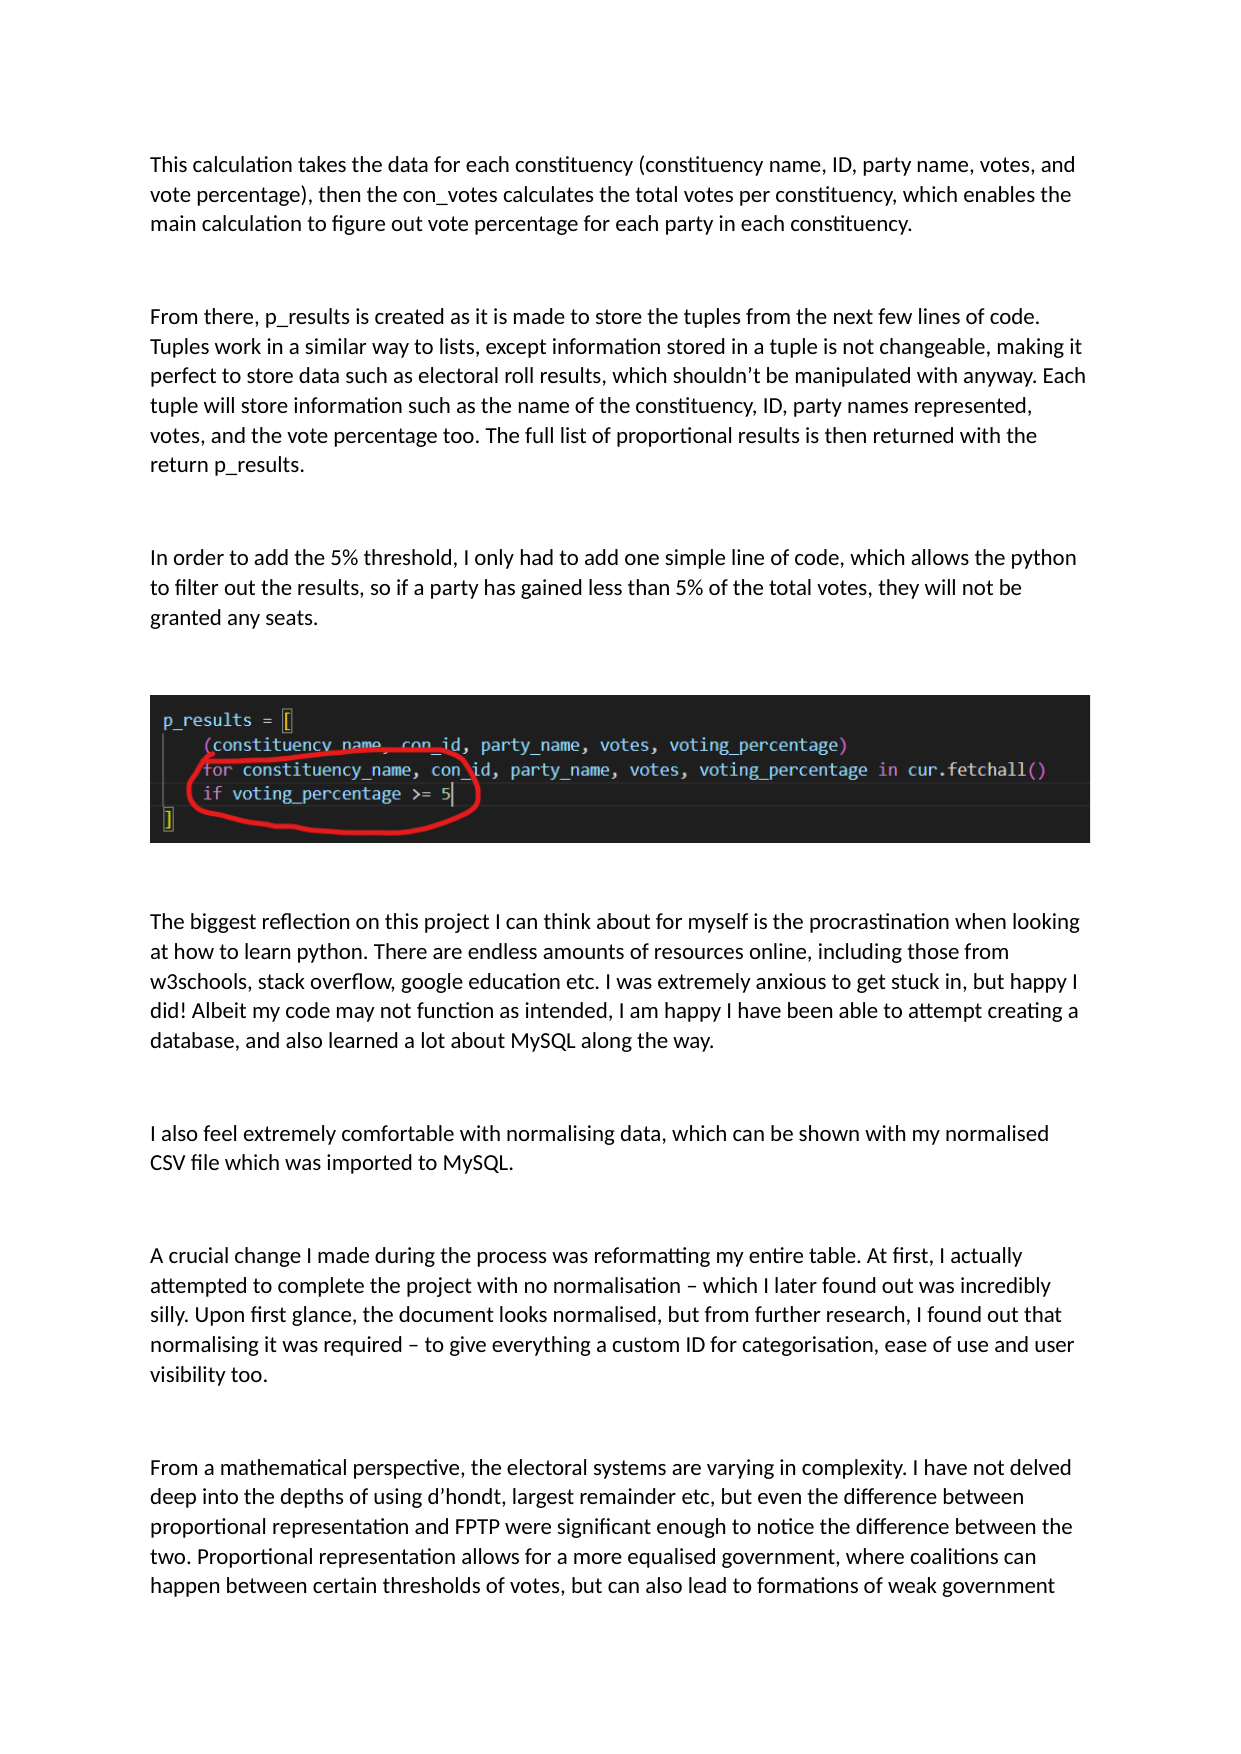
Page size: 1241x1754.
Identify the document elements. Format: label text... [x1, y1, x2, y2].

text From a mathematical perspective, the electoral systems are varying in complexity. I have not delved deep into the depths of using d’hondt, largest remainder etc, but even the difference between proportional representation and FPTP were significant enough to notice the difference between the two. Proportional representation allows for a more equalised government, where coalitions can happen between certain thresholds of votes, but can also lead to formations of weak government [150, 1453, 1090, 1599]
text I also feel extremely comfortable with normalising data, which can be shown with my normalised CSV file which was imported to MySQL. [150, 1119, 1090, 1177]
text From there, p_results is created as it is made to store the tuples from the next few lines of code. Tuples work in a similar way to lists, except information stored in a tuple is not changeable, making it perfect to store data such as electoral roll results, which shouldn’t be manipulated with anyway. Each tuple will store information such as the name of the constituency, ID, party names represented, votes, and the vote percentage too. The full list of proportional results is then returned with the return p_results. [150, 302, 1090, 478]
text The biggest reflection on this project I can think about for myself is the procrastination when looking at how to learn python. There are endless amounts of resources online, including those from w3schools, stack overflow, google education etc. I was extremely anxious to get stuck in, but happy I did! Albeit my code may not function as intended, I am happy I have been able to attempt creating a database, and also learned a lot about MySQL along the way. [150, 907, 1090, 1054]
text A crucial change I made during the process was reformatting my entire table. At first, I actually attempted to complete the project with no normalisation – which I later found out was incredibly silly. Upon first glance, the document looks normalised, but from further research, I found out that normalising it was required – to give everything a custom ID for categorisation, ease of use and user visibility too. [150, 1241, 1090, 1388]
text This calculation takes the data for each constituency (constituency name, ID, party name, votes, and vote percentage), then the con_votes calculates the total votes per constituency, which enables the main calculation to figure out vote percentage for each party in each constituency. [150, 150, 1090, 237]
text In order to add the 5% threshold, I only had to add one simple line of code, which allows the python to filter out the results, so if a party has gained less than 5% of the total votes, they will not be granted any seats. [150, 543, 1090, 631]
